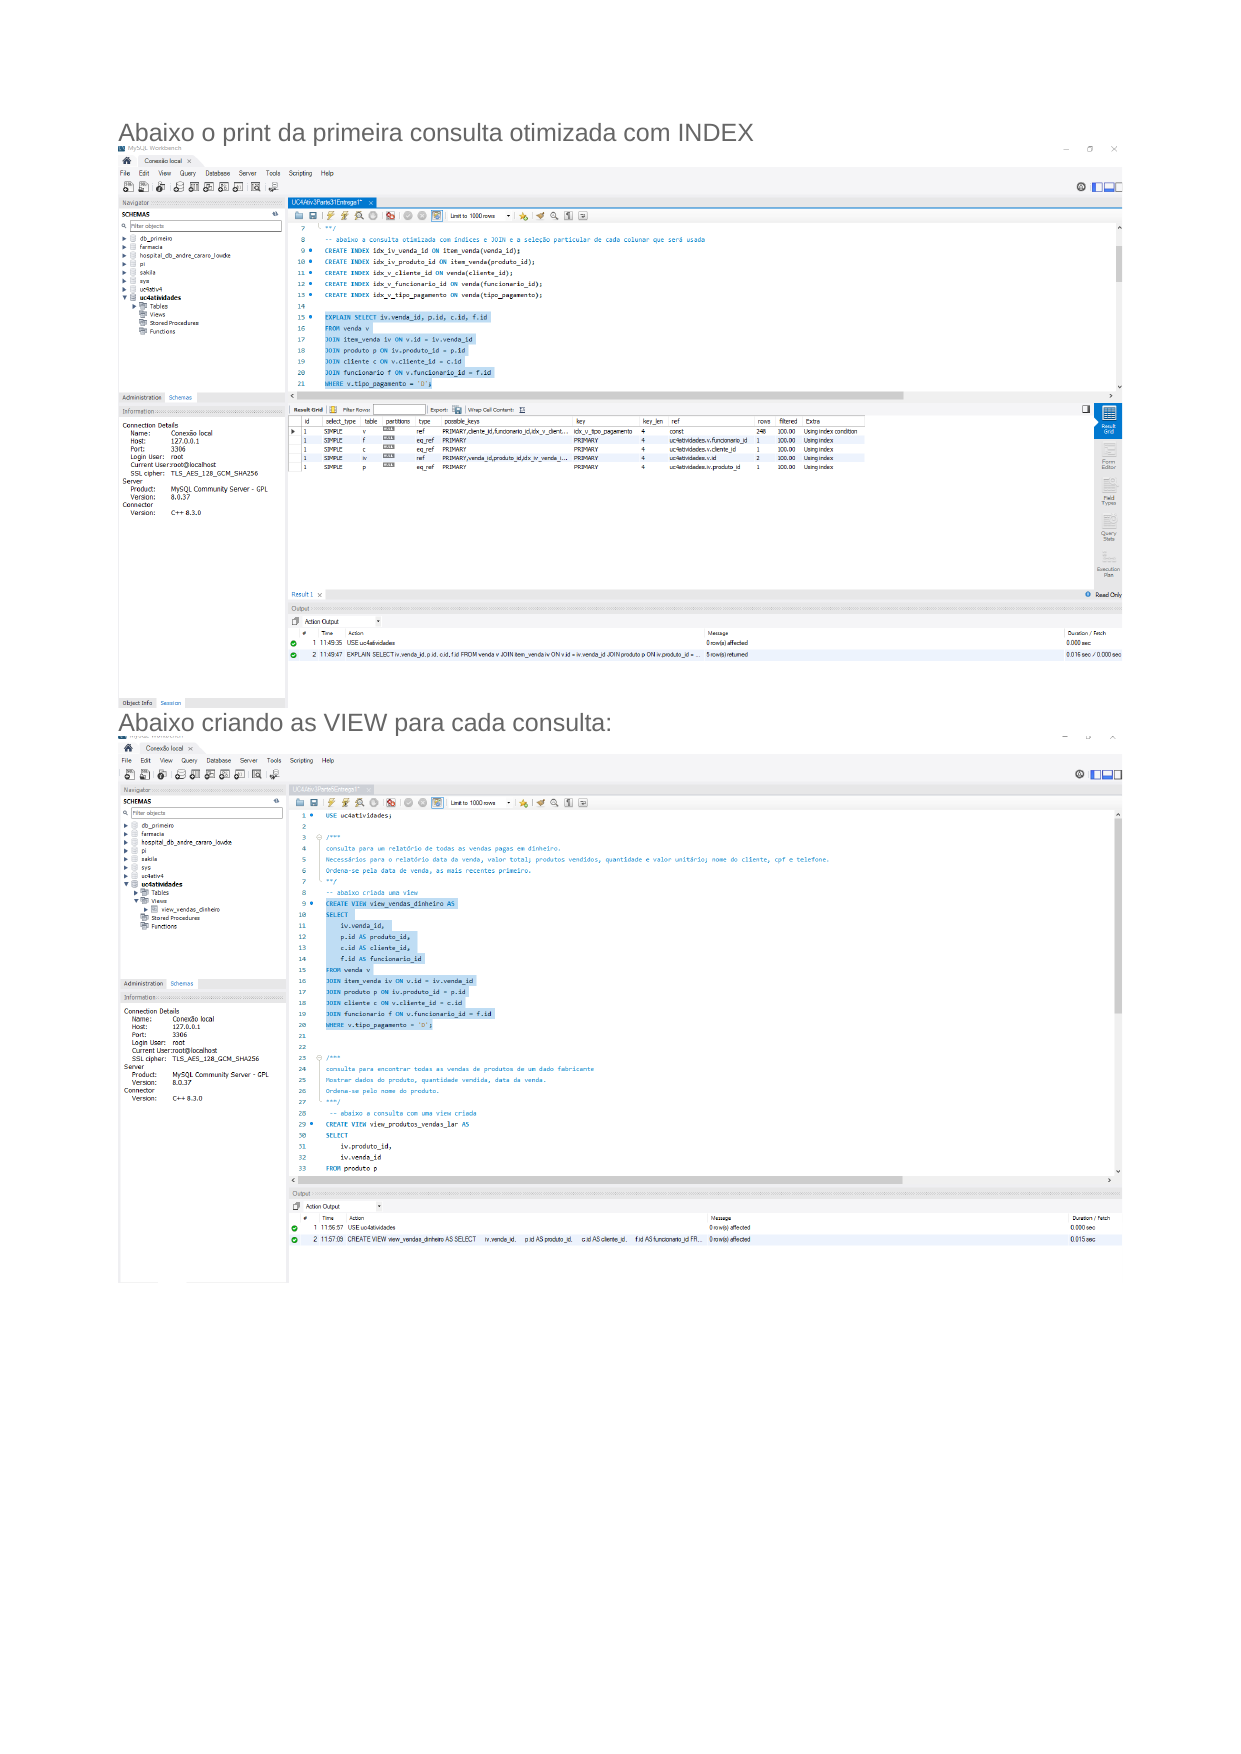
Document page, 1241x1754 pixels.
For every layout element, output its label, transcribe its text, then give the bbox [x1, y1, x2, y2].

picture [118, 736, 1123, 1283]
text Abaixo o print da primeira consulta otimizada com INDEX [118, 118, 1122, 146]
picture [118, 146, 1123, 708]
text Abaixo criando as VIEW para cada consulta: [118, 708, 1122, 736]
